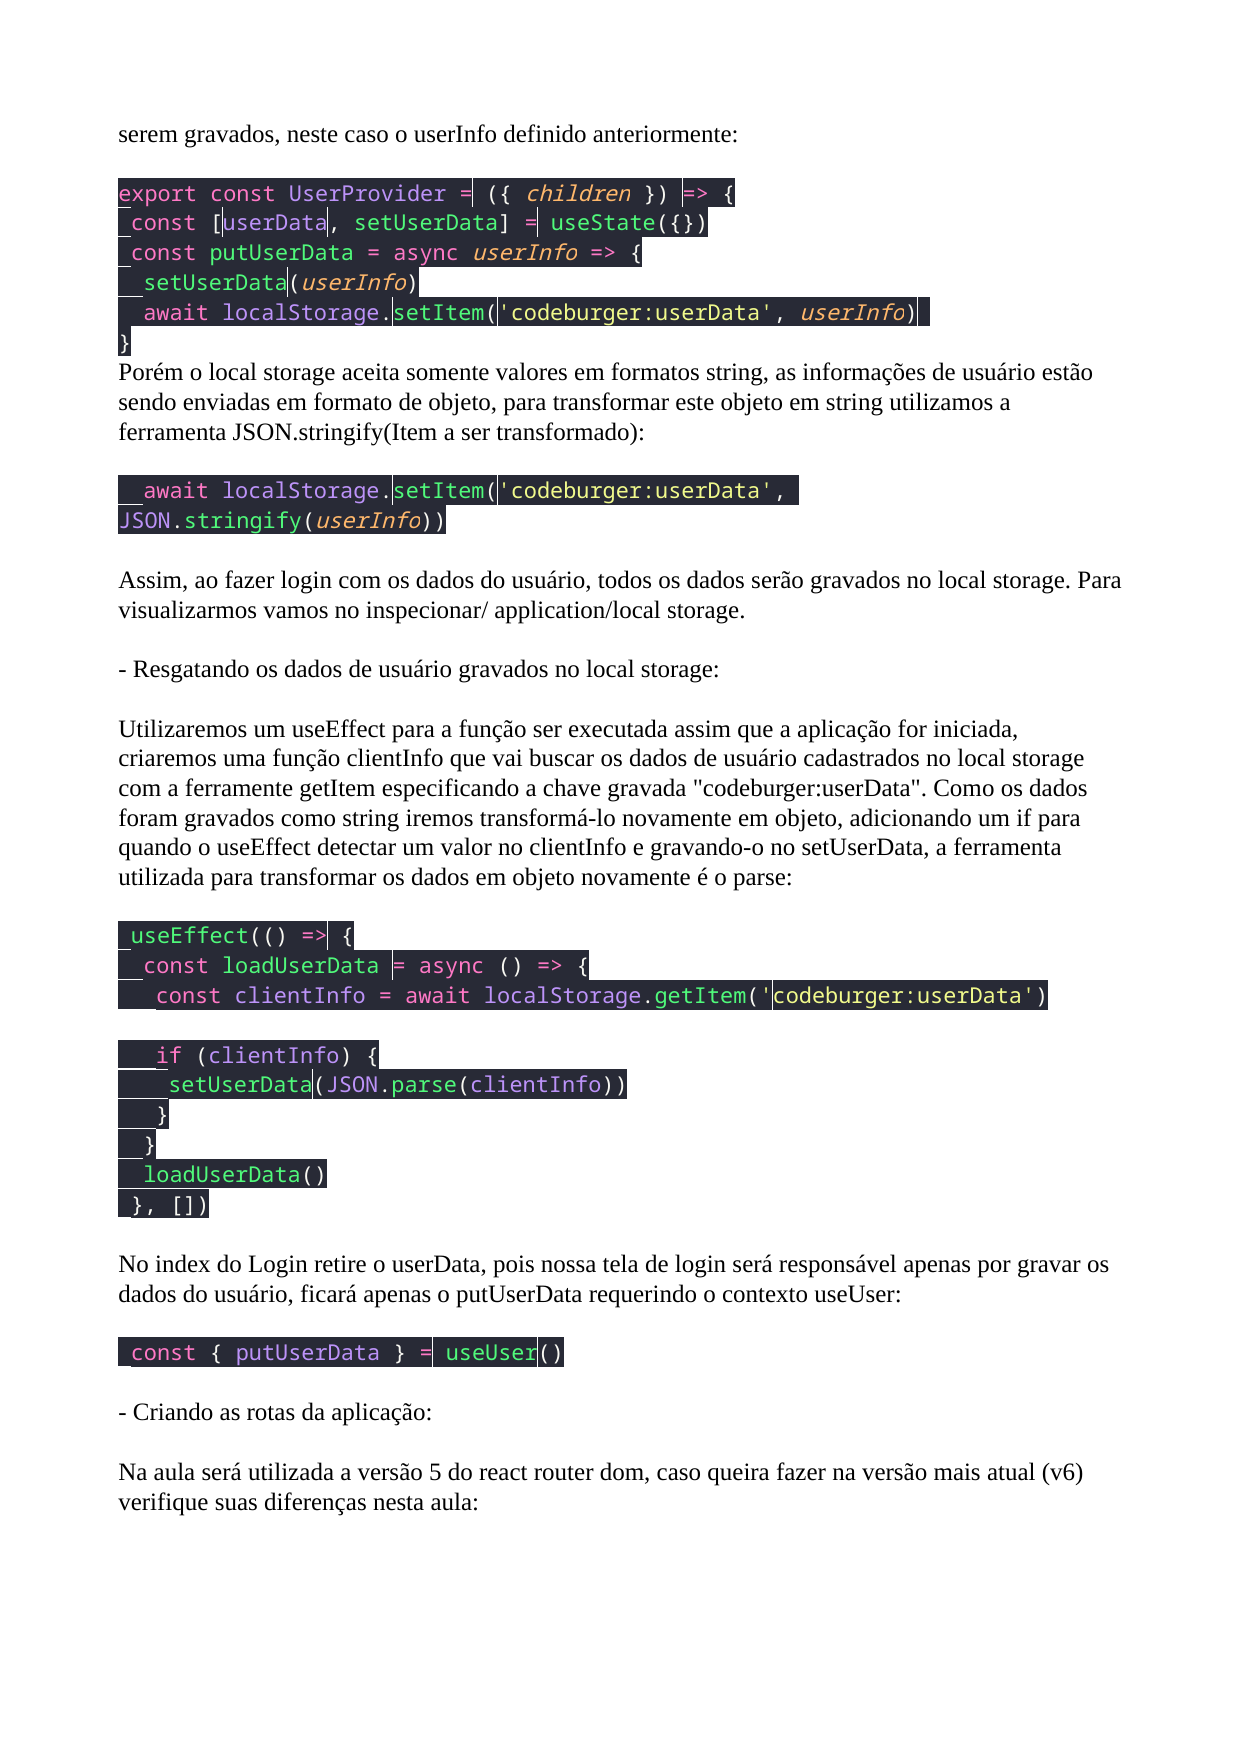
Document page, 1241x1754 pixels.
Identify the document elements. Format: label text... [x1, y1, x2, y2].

text Assim, ao fazer login com os dados do usuário, todos os dados serão gravados no local storage. Para visualizarmos vamos no inspecionar/ application/local storage. [118, 564, 1122, 624]
text const [userData, setUserData] = useState({}) [118, 207, 1122, 237]
text setUserData(JSON.parse(clientInfo)) [118, 1069, 1122, 1099]
text if (clientInfo) { [118, 1039, 1122, 1069]
text Porém o local storage aceita somente valores em formatos string, as informações de usuário estão sendo enviadas em formato de objeto, para transformar este objeto em string utilizamos a ferramenta JSON.stringify(Item a ser transformado): [118, 356, 1122, 445]
text serem gravados, neste caso o userInfo definido anteriormente: [118, 118, 1122, 148]
text Na aula será utilizada a versão 5 do react router dom, caso queira fazer na versão mais atual (v6) verifique suas diferenças nesta aula: [118, 1456, 1122, 1515]
text No index do Login retire o userData, pois nossa tela de login será responsável apenas por gravar os dados do usuário, ficará apenas o putUserData requerindo o contexto useUser: [118, 1248, 1122, 1307]
text } [118, 326, 1122, 356]
text await localStorage.setItem('codeburger:userData', JSON.stringify(userInfo)) [118, 475, 1122, 534]
text loadUserData() [118, 1159, 1122, 1188]
text - Resgatando os dados de usuário gravados no local storage: [118, 653, 1122, 683]
text setUserData(userInfo) [118, 267, 1122, 297]
text const { putUserData } = useUser() [118, 1337, 1122, 1367]
text } [118, 1099, 1122, 1129]
text Utilizaremos um useEffect para a função ser executada assim que a aplicação for iniciada, criaremos uma função clientInfo que vai buscar os dados de usuário cadastrados no local storage com a ferramente getItem especificando a chave gravada "codeburger:userData". Como os dados foram gravados como string iremos transformá-lo novamente em objeto, adicionando um if para quando o useEffect detectar um valor no clientInfo e gravando-o no setUserData, a ferramenta utilizada para transformar os dados em objeto novamente é o parse: [118, 713, 1122, 891]
text await localStorage.setItem('codeburger:userData', userInfo) [118, 297, 1122, 326]
text export const UserProvider = ({ children }) => { [118, 177, 1122, 207]
text }, []) [118, 1188, 1122, 1218]
text useEffect(() => { [118, 921, 1122, 950]
text const clientInfo = await localStorage.getItem('codeburger:userData') [118, 980, 1122, 1010]
text const putUserData = async userInfo => { [118, 237, 1122, 267]
text const loadUserData = async () => { [118, 950, 1122, 980]
text - Criando as rotas da aplicação: [118, 1397, 1122, 1426]
text } [118, 1129, 1122, 1159]
